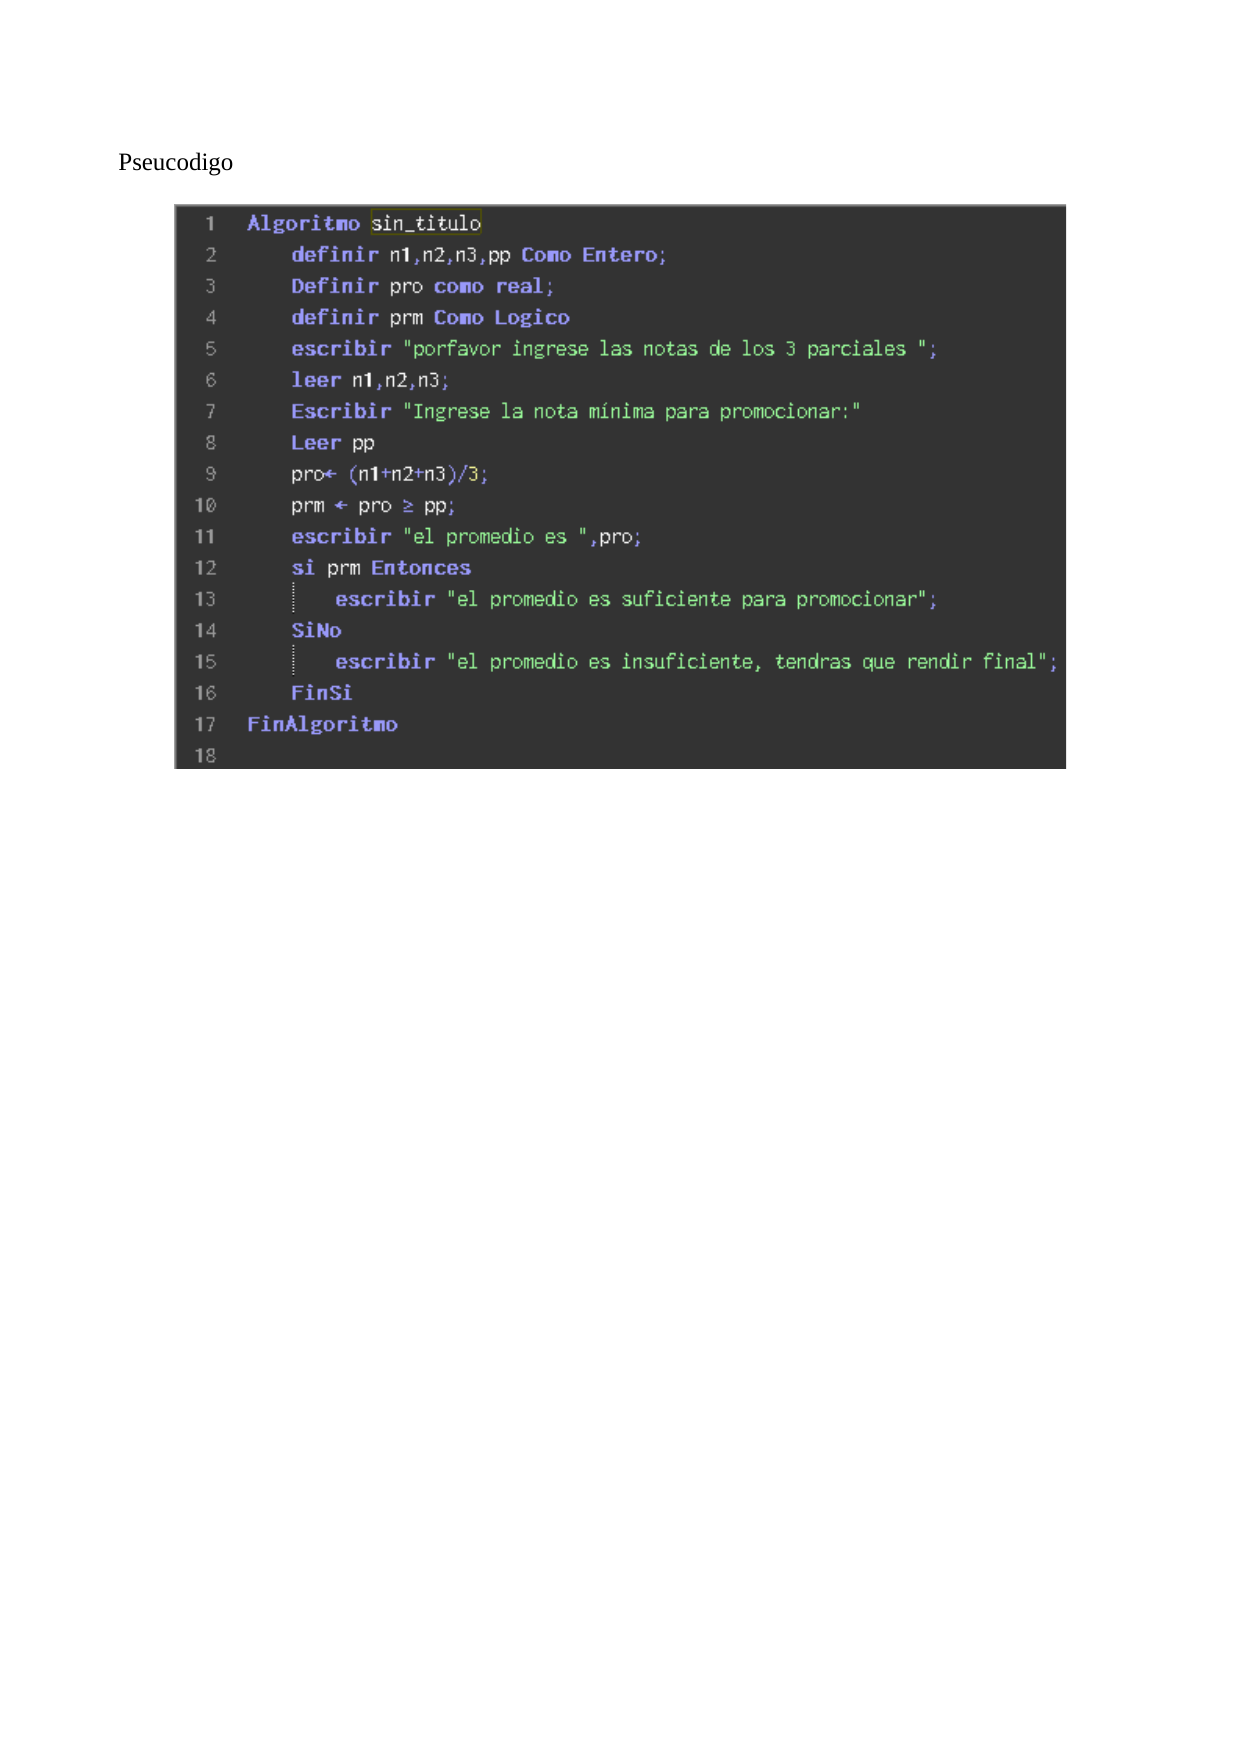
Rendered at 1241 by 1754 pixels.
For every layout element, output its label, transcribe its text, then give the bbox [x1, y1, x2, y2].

picture [174, 204, 1067, 769]
text Pseucodigo [118, 147, 1122, 176]
